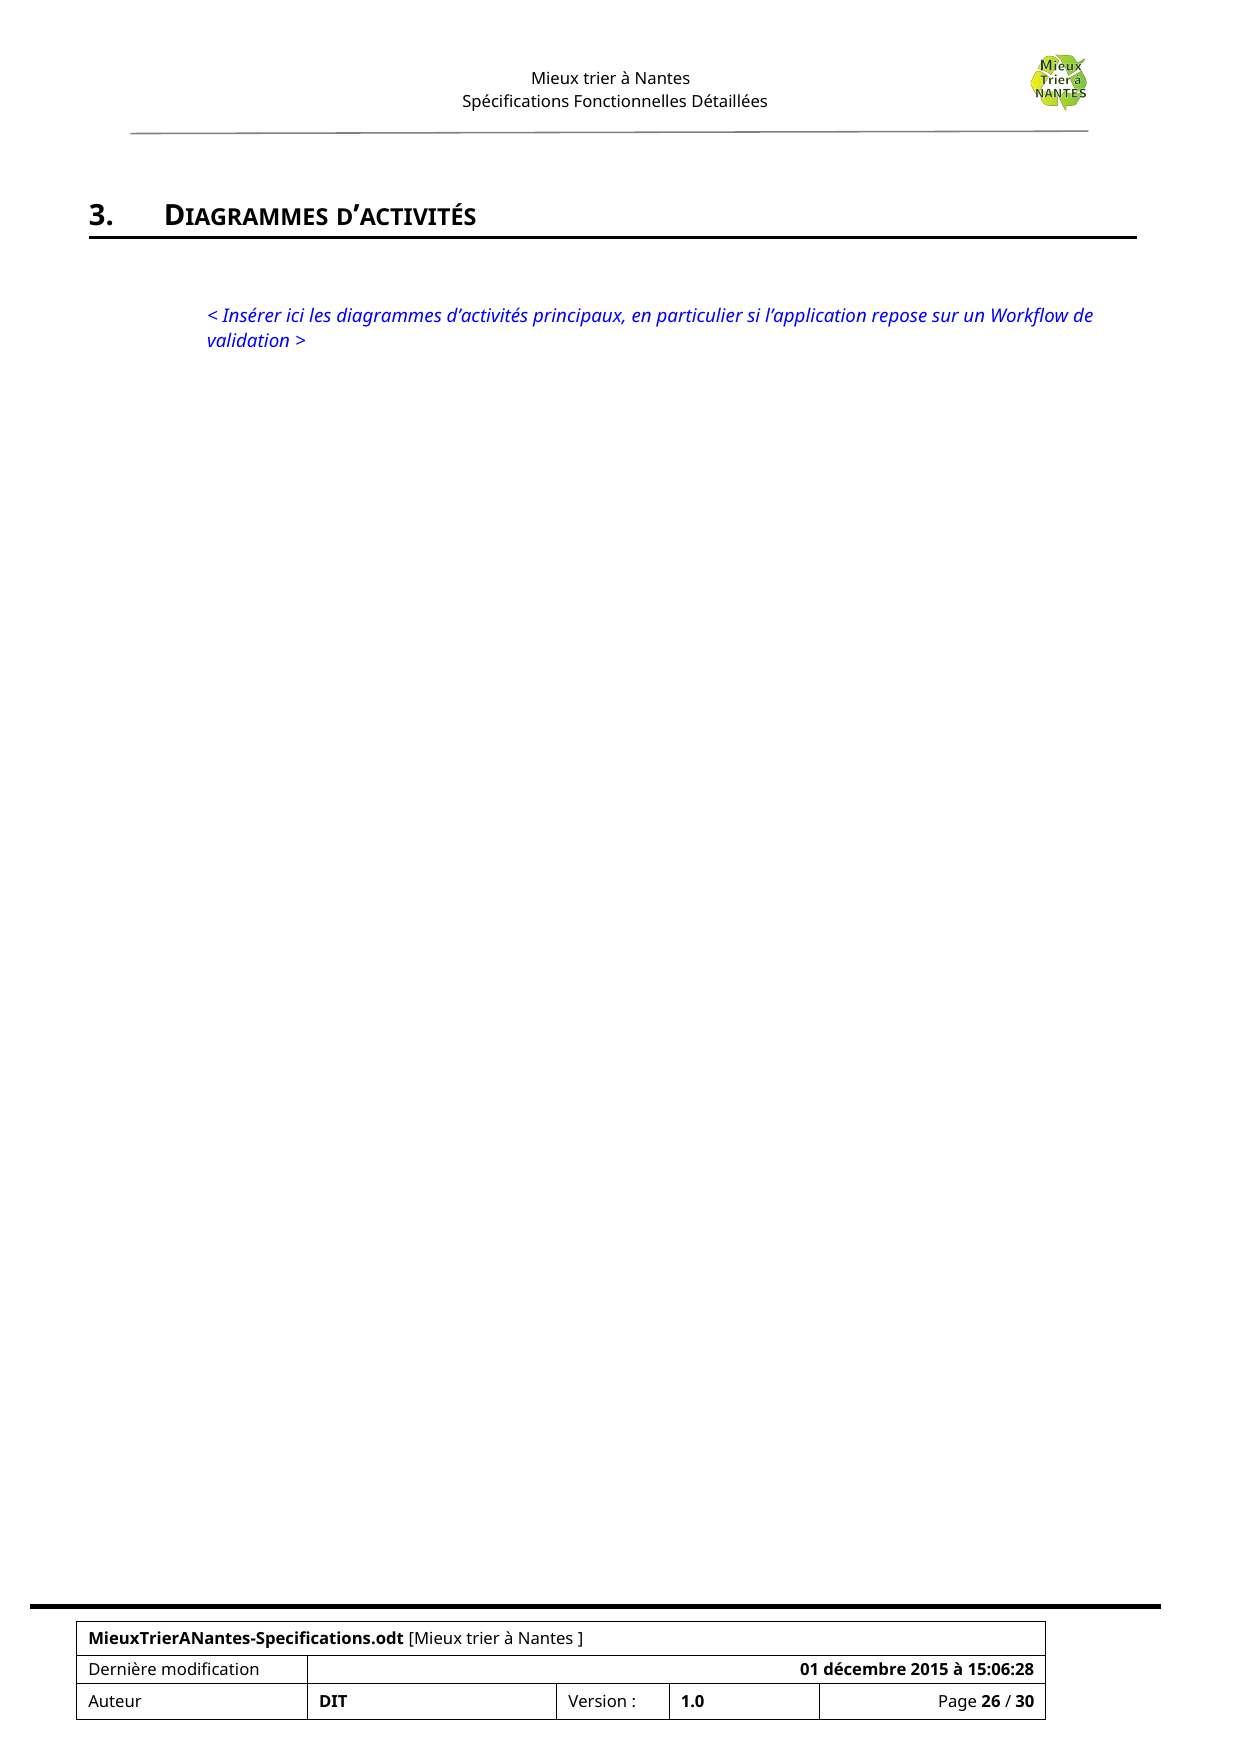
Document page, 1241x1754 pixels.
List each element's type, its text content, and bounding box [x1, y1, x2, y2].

picture [1029, 52, 1089, 112]
subtitle Diagrammes d’activités [89, 194, 1137, 236]
text < Insérer ici les diagrammes d’activités principaux, en particulier si l’application repose sur un Workflow de validation > [207, 302, 1124, 353]
